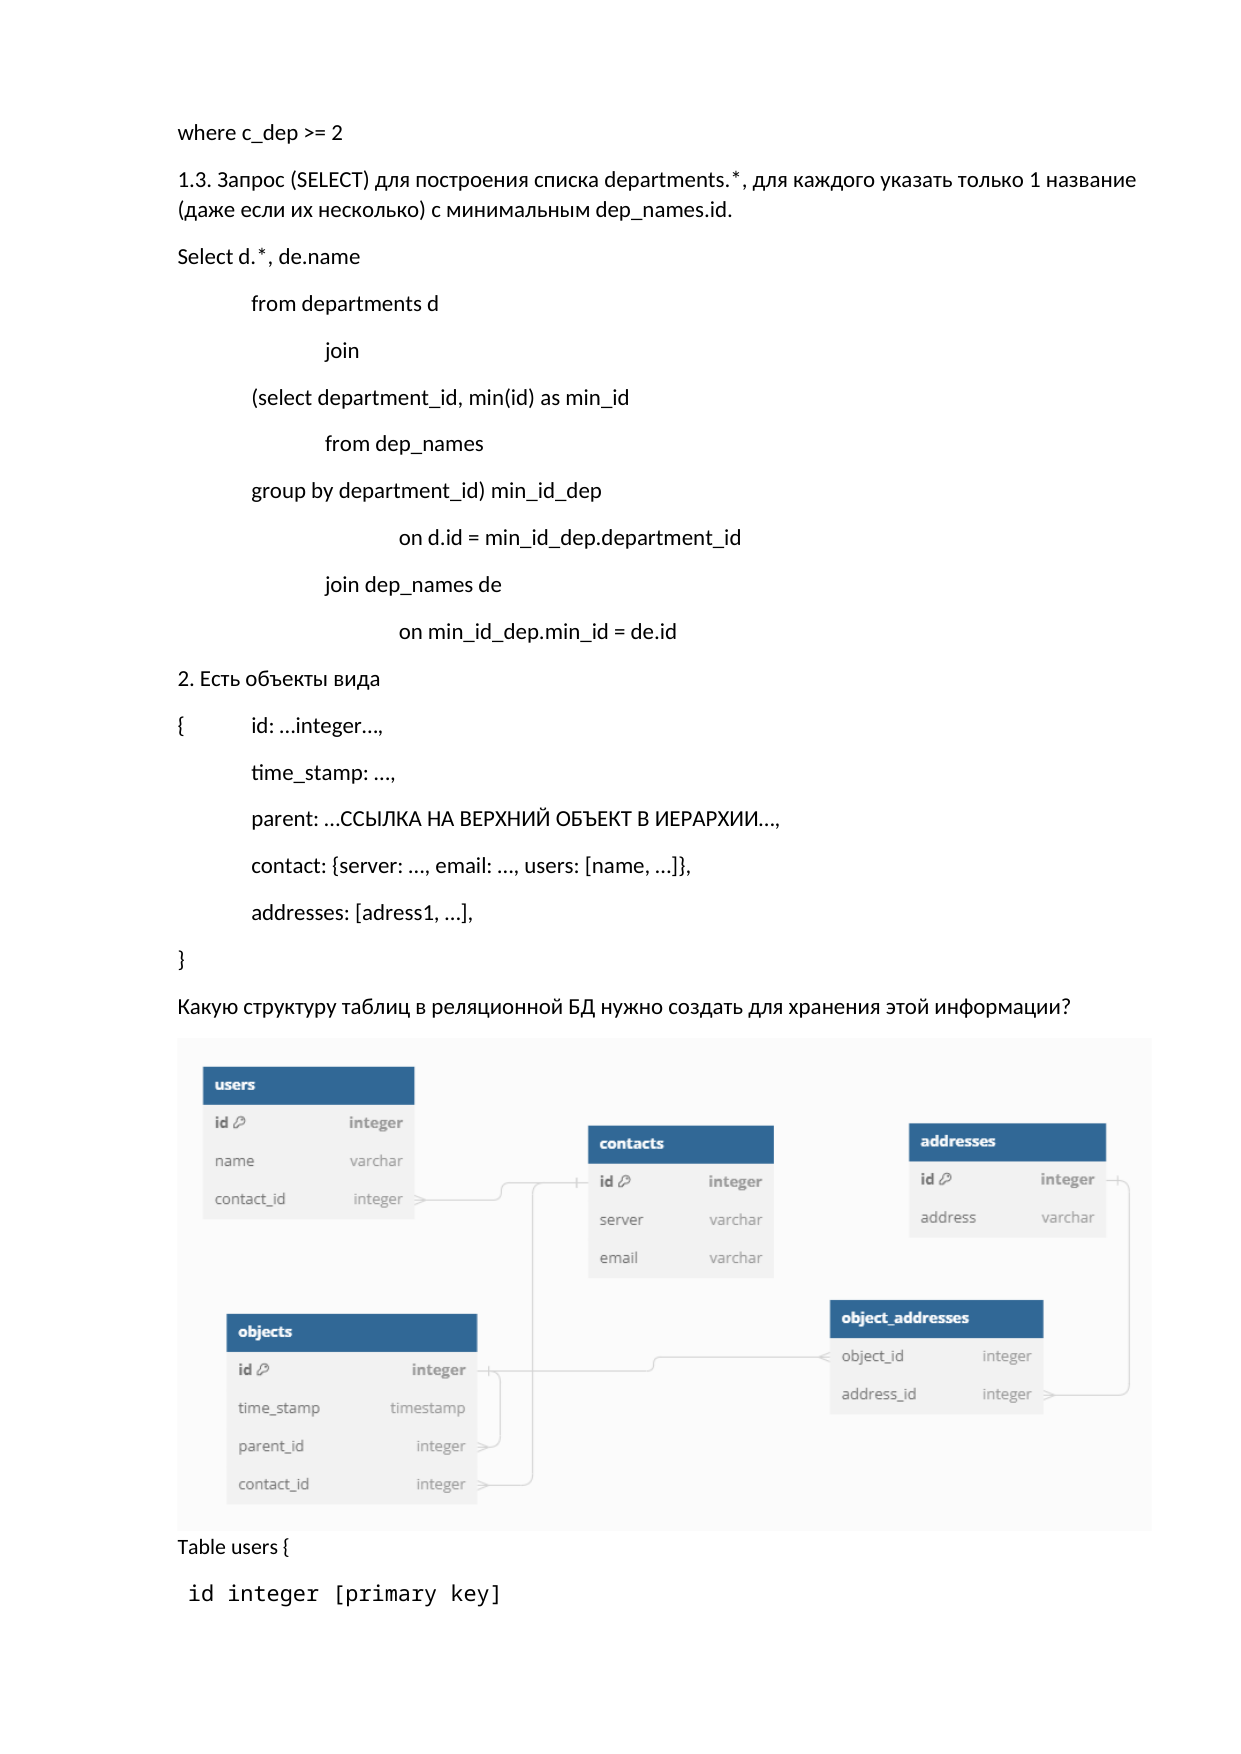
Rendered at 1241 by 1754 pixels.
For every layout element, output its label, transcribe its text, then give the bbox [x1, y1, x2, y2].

text time_stamp: …, [177, 758, 1152, 786]
text join dep_names de [177, 570, 1152, 598]
text group by department_id) min_id_dep [177, 476, 1152, 504]
text from departments d [177, 289, 1152, 317]
text 1.3. Запрос (SELECT) для построения списка departments.*, для каждого указать только 1 название (даже если их несколько) с минимальным dep_names.id. [177, 165, 1152, 223]
text 2. Есть объекты вида [177, 664, 1152, 692]
text parent: …ССЫЛКА НА ВЕРХНИЙ ОБЪЕКТ В ИЕРАРХИИ…, [177, 804, 1152, 833]
picture [177, 1038, 1152, 1531]
text } [177, 945, 1152, 973]
text on min_id_dep.min_id = de.id [177, 617, 1152, 645]
text from dep_names [177, 429, 1152, 458]
text addresses: [adress1, …], [177, 898, 1152, 926]
text Select d.*, de.name [177, 242, 1152, 270]
text on d.id = min_id_dep.department_id [177, 523, 1152, 551]
text where c_dep >= 2 [177, 118, 1152, 146]
text join [177, 336, 1152, 364]
text id integer [primary key] [177, 1578, 1152, 1608]
text (select department_id, min(id) as min_id [177, 383, 1152, 411]
text Table users { [177, 1531, 1152, 1559]
text Какую структуру таблиц в реляционной БД нужно создать для хранения этой информации? [177, 992, 1152, 1020]
text contact: {server: …, email: …, users: [name, …]}, [177, 851, 1152, 879]
text { id: …integer…, [177, 711, 1152, 739]
